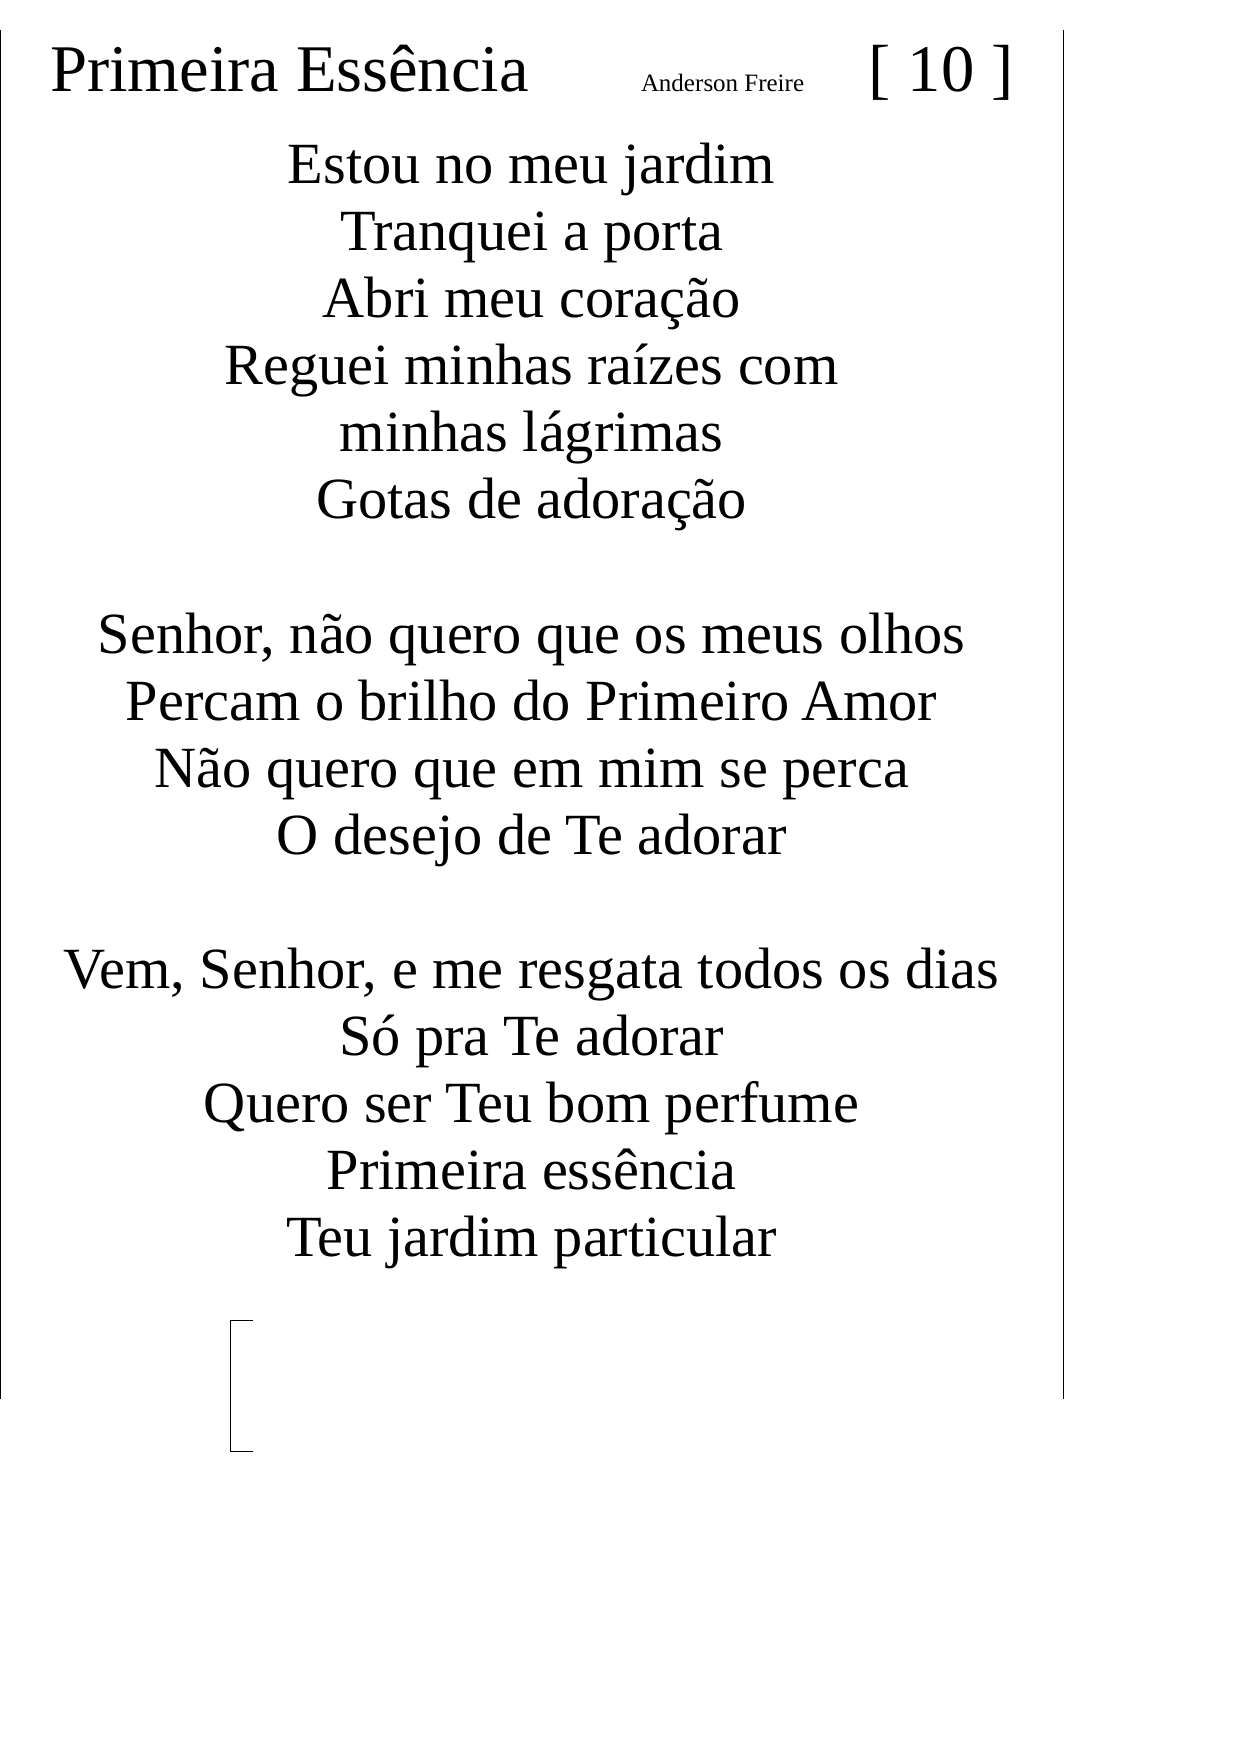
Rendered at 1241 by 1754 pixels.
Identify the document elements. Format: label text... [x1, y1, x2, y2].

text Só pra Te adorar [29, 1001, 1033, 1068]
text Quero ser Teu bom perfume [29, 1068, 1033, 1135]
text Reguei minhas raízes com [29, 330, 1033, 397]
text Não quero que em mim se perca [29, 733, 1033, 800]
text Gotas de adoração [29, 464, 1033, 532]
text Senhor, não quero que os meus olhos [29, 599, 1033, 666]
text Primeira essência [29, 1135, 1033, 1202]
text minhas lágrimas [29, 397, 1033, 464]
text Percam o brilho do Primeiro Amor [29, 666, 1033, 733]
text Tranquei a porta [29, 196, 1033, 263]
text Primeira Essência Anderson Freire [ 10 ] [29, 29, 1033, 106]
text Vem, Senhor, e me resgata todos os dias [29, 934, 1033, 1001]
text Teu jardim particular [29, 1202, 1033, 1269]
text O desejo de Te adorar [29, 800, 1033, 867]
text Estou no meu jardim [29, 129, 1033, 196]
text Abri meu coração [29, 263, 1033, 330]
